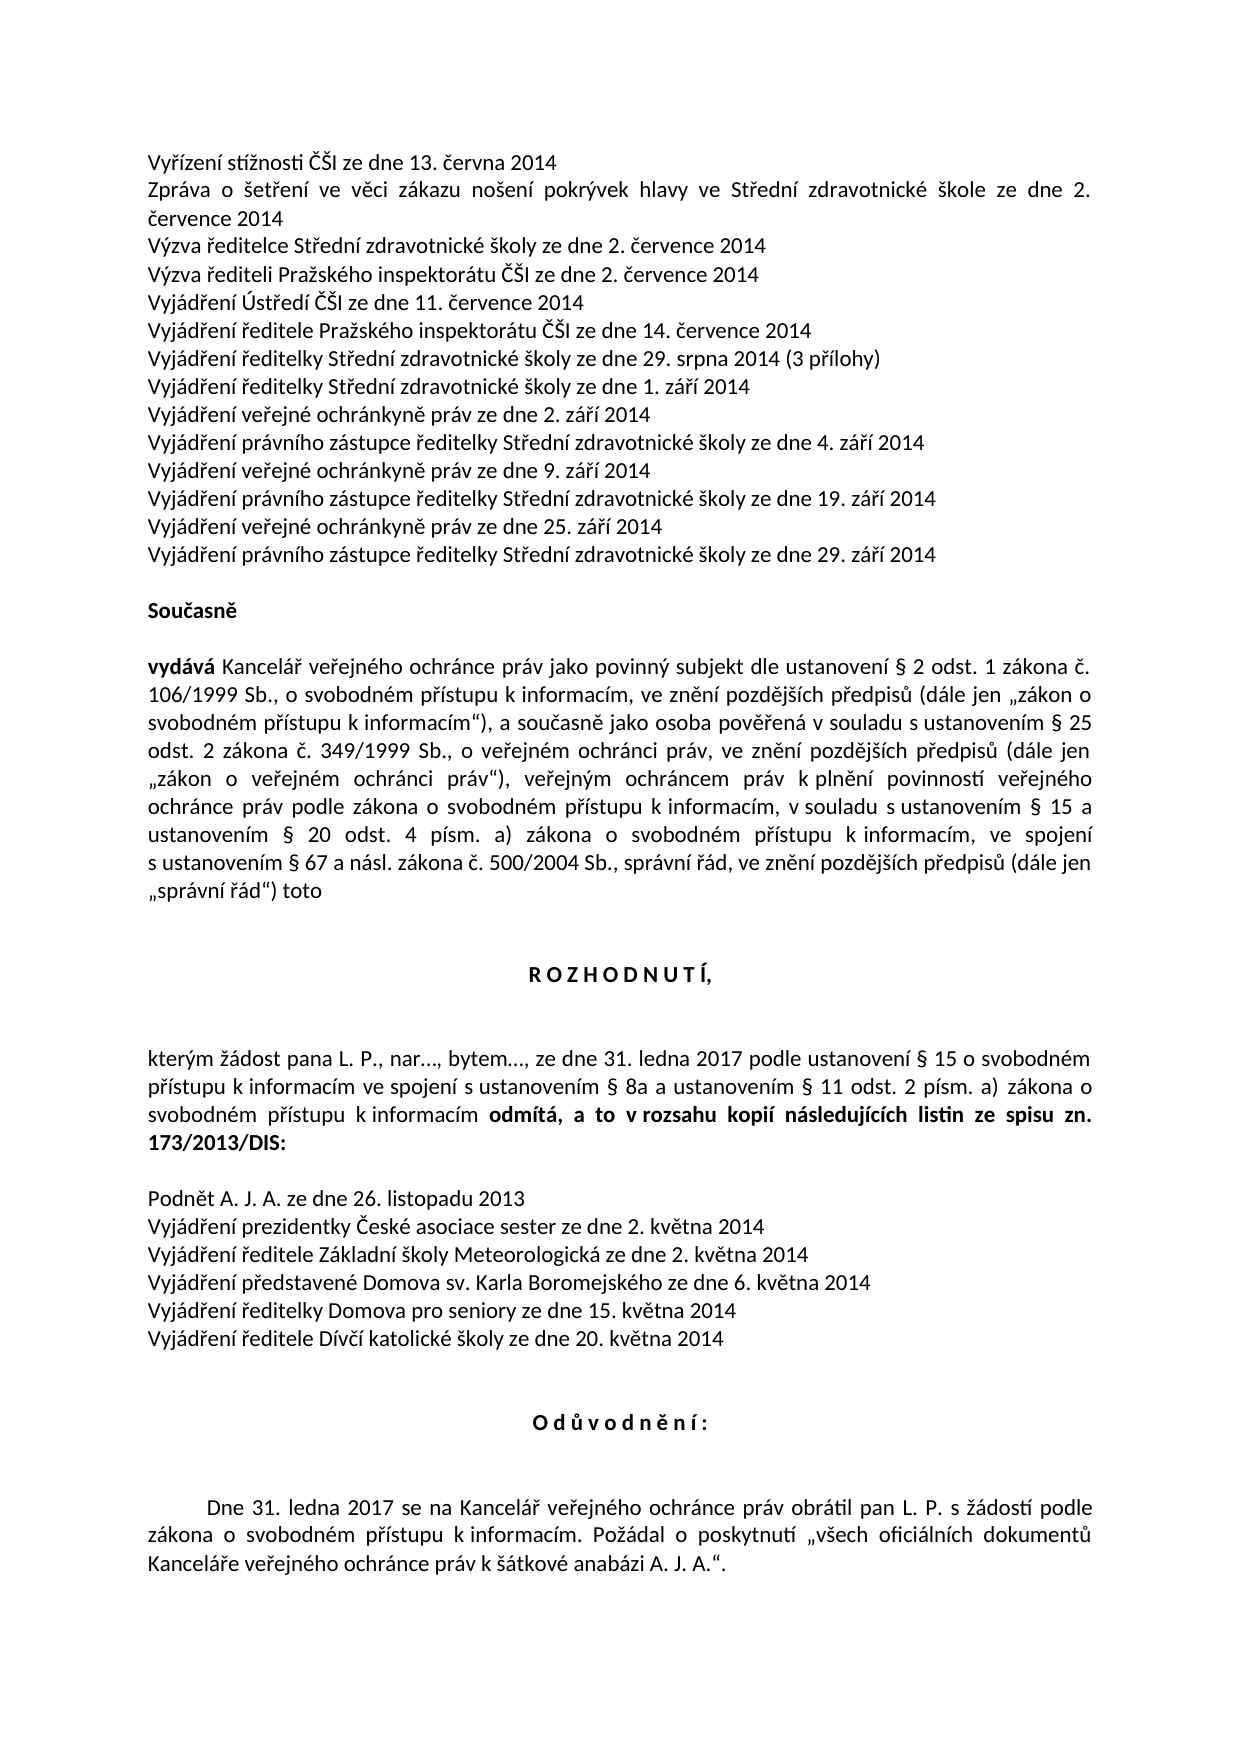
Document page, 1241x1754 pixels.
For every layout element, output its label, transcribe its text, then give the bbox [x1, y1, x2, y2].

text Vyjádření ředitelky Střední zdravotnické školy ze dne 29. srpna 2014 (3 přílohy) [148, 344, 1093, 372]
text Vyjádření veřejné ochránkyně práv ze dne 9. září 2014 [148, 456, 1093, 484]
text Výzva řediteli Pražského inspektorátu ČŠI ze dne 2. července 2014 [148, 260, 1093, 288]
text Podnět A. J. A. ze dne 26. listopadu 2013 [148, 1184, 1093, 1212]
text Výzva ředitelce Střední zdravotnické školy ze dne 2. července 2014 [148, 232, 1093, 260]
text Vyjádření veřejné ochránkyně práv ze dne 2. září 2014 [148, 400, 1093, 428]
text vydává Kancelář veřejného ochránce práv jako povinný subjekt dle ustanovení § 2 odst. 1 zákona č. 106/1999 Sb., o svobodném přístupu k informacím, ve znění pozdějších předpisů (dále jen „zákon o svobodném přístupu k informacím“), a současně jako osoba pověřená v souladu s ustanovením § 25 odst. 2 zákona č. 349/1999 Sb., o veřejném ochránci práv, ve znění pozdějších předpisů (dále jen „zákon o veřejném ochránci práv“), veřejným ochráncem práv k plnění povinností veřejného ochránce práv podle zákona o svobodném přístupu k informacím, v souladu s ustanovením § 15 a ustanovením § 20 odst. 4 písm. a) zákona o svobodném přístupu k informacím, ve spojení s ustanovením § 67 a násl. zákona č. 500/2004 Sb., správní řád, ve znění pozdějších předpisů (dále jen „správní řád“) toto [148, 652, 1093, 904]
text Vyjádření právního zástupce ředitelky Střední zdravotnické školy ze dne 4. září 2014 [148, 428, 1093, 456]
text Vyjádření ředitele Základní školy Meteorologická ze dne 2. května 2014 [148, 1240, 1093, 1268]
text Současně [148, 596, 1093, 624]
text O d ů v o d n ě n í : [148, 1408, 1093, 1437]
text Vyjádření Ústředí ČŠI ze dne 11. července 2014 [148, 288, 1093, 316]
text Vyjádření veřejné ochránkyně práv ze dne 25. září 2014 [148, 512, 1093, 540]
text kterým žádost pana L. P., nar…, bytem…, ze dne 31. ledna 2017 podle ustanovení § 15 o svobodném přístupu k informacím ve spojení s ustanovením § 8a a ustanovením § 11 odst. 2 písm. a) zákona o svobodném přístupu k informacím odmítá, a to v rozsahu kopií následujících listin ze spisu zn. 173/2013/DIS: [148, 1044, 1093, 1156]
text Dne 31. ledna 2017 se na Kancelář veřejného ochránce práv obrátil pan L. P. s žádostí podle zákona o svobodném přístupu k informacím. Požádal o poskytnutí „všech oficiálních dokumentů Kanceláře veřejného ochránce práv k šátkové anabázi A. J. A.“. [148, 1493, 1093, 1577]
text Vyjádření ředitelky Domova pro seniory ze dne 15. května 2014 [148, 1296, 1093, 1324]
text Vyřízení stížnosti ČŠI ze dne 13. června 2014 [148, 148, 1093, 176]
text Vyjádření ředitele Dívčí katolické školy ze dne 20. května 2014 [148, 1324, 1093, 1352]
text Vyjádření představené Domova sv. Karla Boromejského ze dne 6. května 2014 [148, 1268, 1093, 1296]
text Vyjádření ředitele Pražského inspektorátu ČŠI ze dne 14. července 2014 [148, 316, 1093, 344]
text Vyjádření prezidentky České asociace sester ze dne 2. května 2014 [148, 1212, 1093, 1240]
text Zpráva o šetření ve věci zákazu nošení pokrývek hlavy ve Střední zdravotnické škole ze dne 2. července 2014 [148, 176, 1093, 232]
text Vyjádření právního zástupce ředitelky Střední zdravotnické školy ze dne 19. září 2014 [148, 484, 1093, 512]
text Vyjádření ředitelky Střední zdravotnické školy ze dne 1. září 2014 [148, 372, 1093, 400]
text R O Z H O D N U T Í, [148, 960, 1093, 988]
text Vyjádření právního zástupce ředitelky Střední zdravotnické školy ze dne 29. září 2014 [148, 540, 1093, 568]
